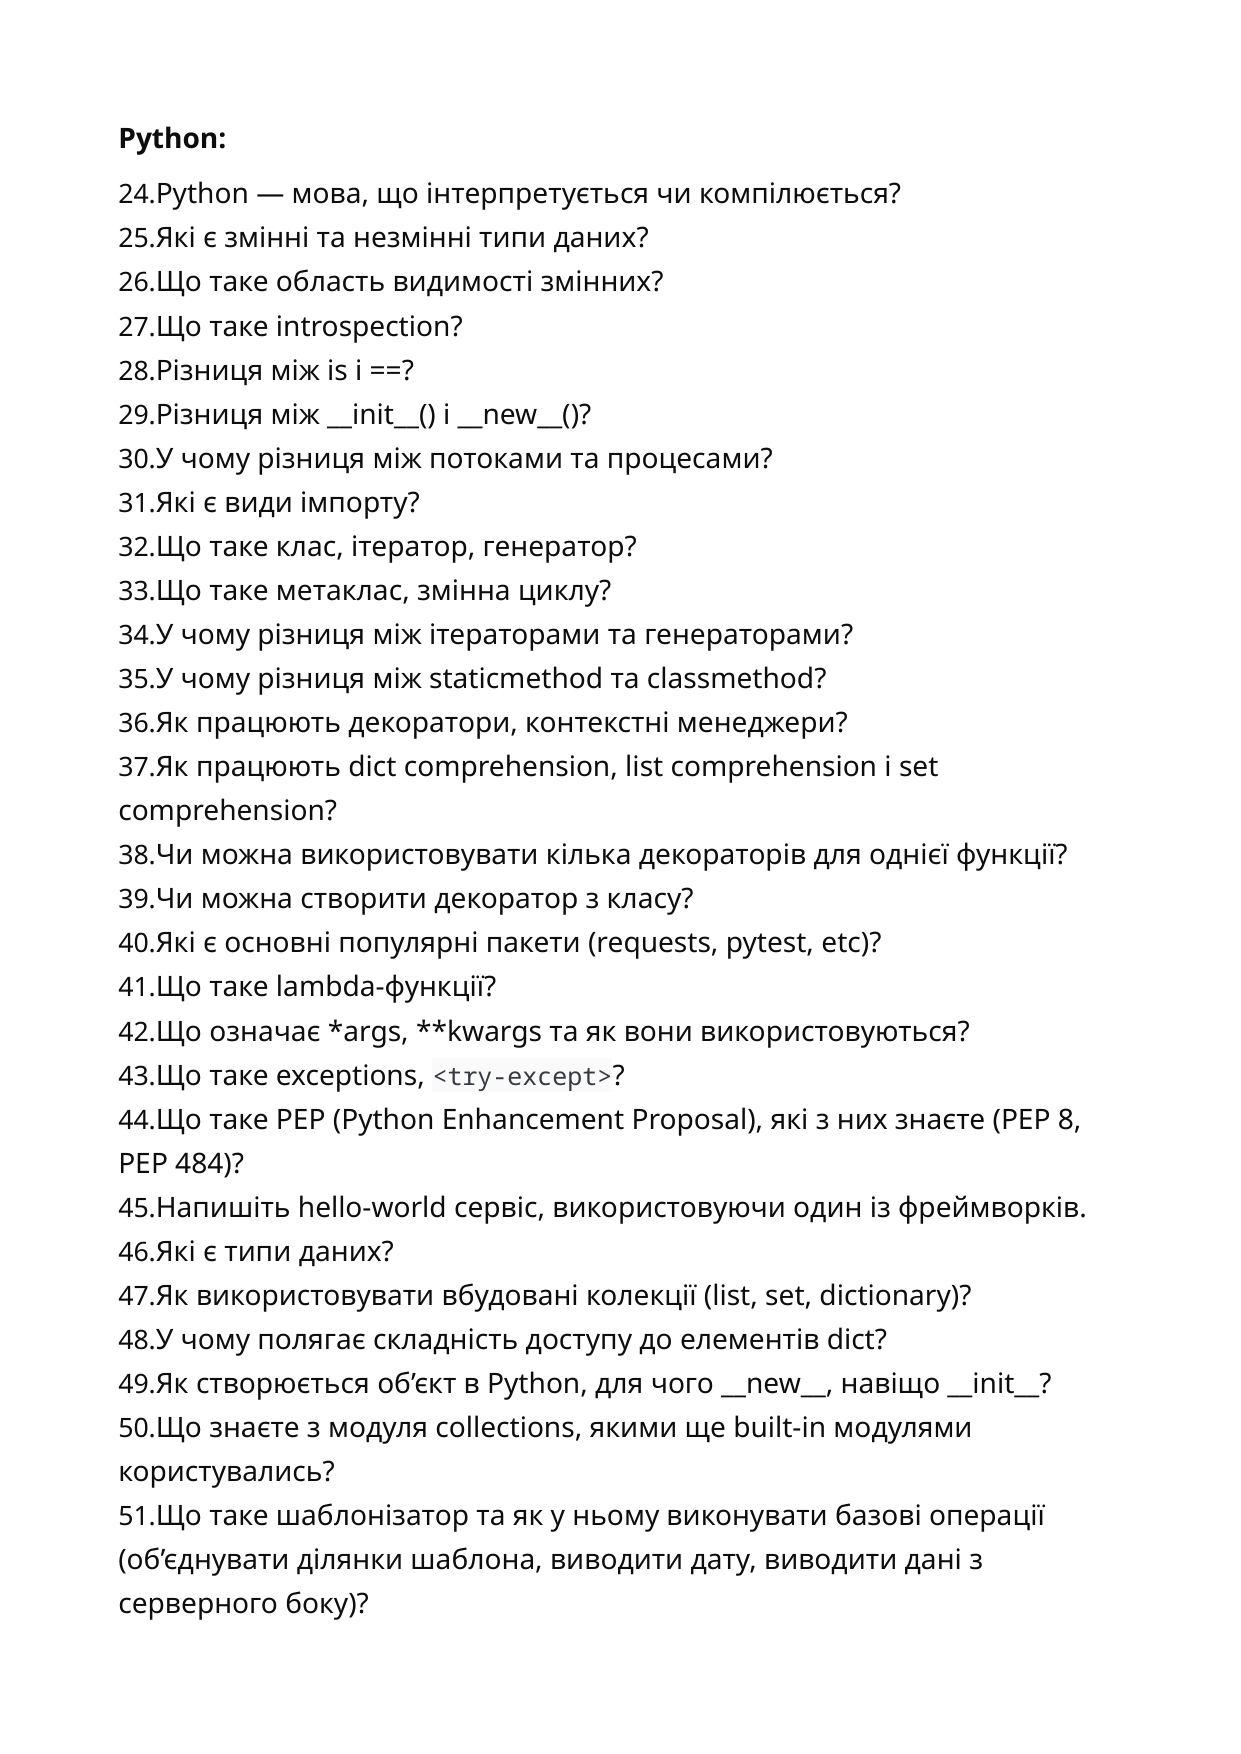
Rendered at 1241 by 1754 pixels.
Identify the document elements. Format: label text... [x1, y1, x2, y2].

subtitle Python: [118, 118, 1122, 156]
text 24.Python — мова, що інтерпретується чи компілюється? 25.Які є змінні та незмінні типи даних? 26.Що таке область видимості змінних? 27.Що таке introspection? 28.Різниця між is і ==? 29.Різниця між __init__() і __new__()? 30.У чому різниця між потоками та процесами? 31.Які є види імпорту? 32.Що таке клас, ітератор, генератор? 33.Що таке метаклас, змінна циклу? 34.У чому різниця між ітераторами та генераторами? 35.У чому різниця між staticmethod та classmethod? 36.Як працюють декоратори, контекстні менеджери? 37.Як працюють dict comprehension, list comprehension і set comprehension? 38.Чи можна використовувати кілька декораторів для однієї функції? 39.Чи можна створити декоратор з класу? 40.Які є основні популярні пакети (requests, pytest, etc)? 41.Що таке lambda-функції? 42.Що означає *args, **kwargs та як вони використовуються? 43.Що таке exceptions, <try-except>? 44.Що таке PEP (Python Enhancement Proposal), які з них знаєте (PEP 8, PEP 484)? 45.Напишіть hello-world сервіс, використовуючи один із фреймворків. 46.Які є типи даних? 47.Як використовувати вбудовані колекції (list, set, dictionary)? 48.У чому полягає складність доступу до елементів dict? 49.Як створюється об’єкт в Python, для чого __new__, навіщо __init__? 50.Що знаєте з модуля collections, якими ще built-in модулями користувались? 51.Що таке шаблонізатор та як у ньому виконувати базові операції (об’єднувати ділянки шаблона, виводити дату, виводити дані з серверного боку)? [118, 174, 1106, 1622]
